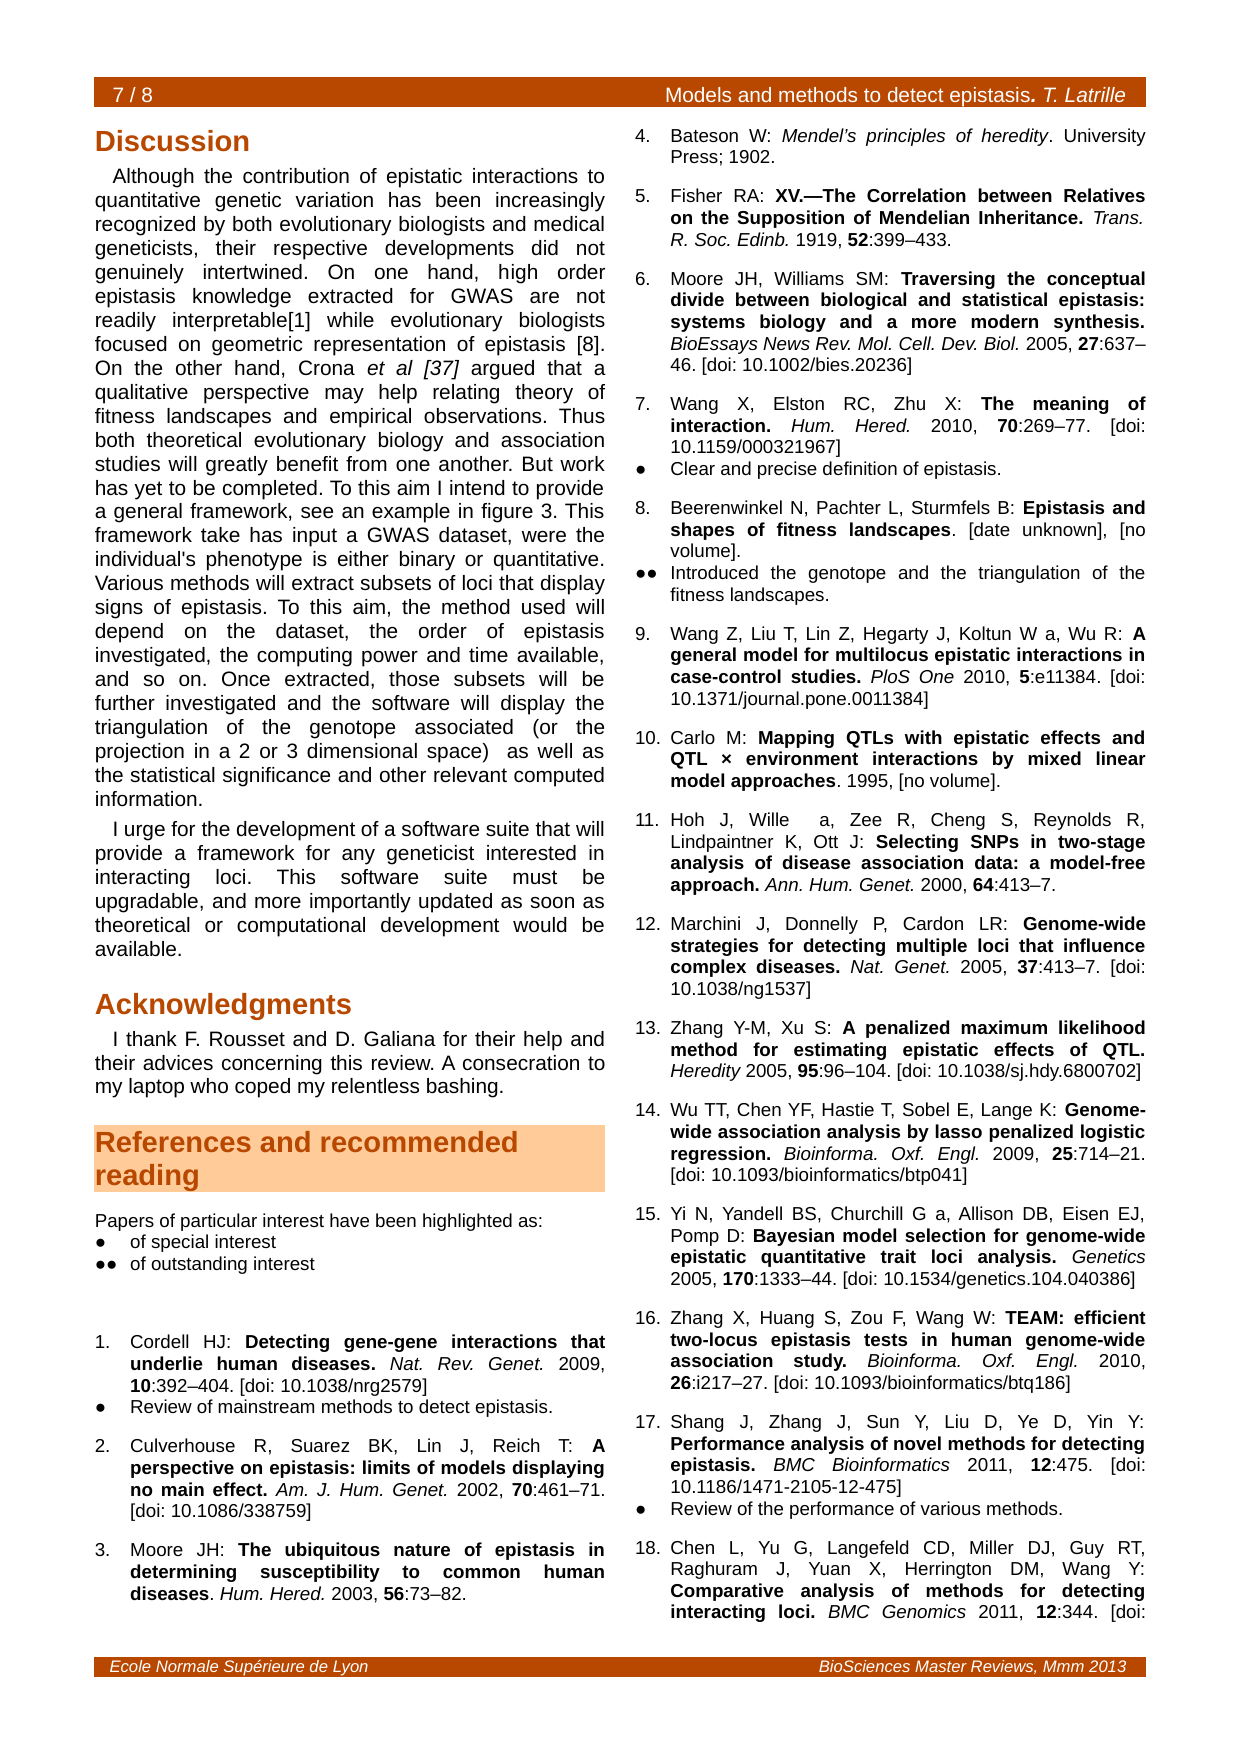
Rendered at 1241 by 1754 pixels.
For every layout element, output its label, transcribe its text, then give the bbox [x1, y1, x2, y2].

text Although the contribution of epistatic interactions to quantitative genetic variation has been increasingly recognized by both evolutionary biologists and medical geneticists, their respective developments did not genuinely intertwined. On one hand, high order epistasis knowledge extracted for GWAS are not readily interpretable[1] while evolutionary biologists focused on geometric representation of epistasis [8]. On the other hand, Crona et al [37] argued that a qualitative perspective may help relating theory of fitness landscapes and empirical observations. Thus both theoretical evolutionary biology and association studies will greatly benefit from one another. But work has yet to be completed. To this aim I intend to provide a general framework, see an example in figure 3. This framework take has input a GWAS dataset, were the individual's phenotype is either binary or quantitative. Various methods will extract subsets of loci that display signs of epistasis. To this aim, the method used will depend on the dataset, the order of epistasis investigated, the computing power and time available, and so on. Once extracted, those subsets will be further investigated and the software will display the triangulation of the genotope associated (or the projection in a 2 or 3 dimensional space) as well as the statistical significance and other relevant computed information. [94, 164, 605, 811]
text 17. Shang J, Zhang J, Sun Y, Liu D, Ye D, Yin Y: Performance analysis of novel methods for detecting epistasis. BMC Bioinformatics 2011, 12:475. [doi: 10.1186/1471-2105-12-475] [635, 1411, 1146, 1497]
list of outstanding interest [94, 1253, 605, 1274]
list Review of mainstream methods to detect epistasis. [94, 1396, 605, 1418]
text 6. Moore JH, Williams SM: Traversing the conceptual divide between biological and statistical epistasis: systems biology and a more modern synthesis. BioEssays News Rev. Mol. Cell. Dev. Biol. 2005, 27:637–46. [doi: 10.1002/bies.20236] [635, 268, 1146, 375]
list Introduced the genotope and the triangulation of the fitness landscapes. [635, 562, 1146, 605]
text 2. Culverhouse R, Suarez BK, Lin J, Reich T: A perspective on epistasis: limits of models displaying no main effect. Am. J. Hum. Genet. 2002, 70:461–71. [doi: 10.1086/338759] [94, 1435, 605, 1522]
text 16. Zhang X, Huang S, Zou F, Wang W: TEAM: efficient two-locus epistasis tests in human genome-wide association study. Bioinforma. Oxf. Engl. 2010, 26:i217–27. [doi: 10.1093/bioinformatics/btq186] [635, 1307, 1146, 1393]
text 5. Fisher RA: XV.—The Correlation between Relatives on the Supposition of Mendelian Inheritance. Trans. R. Soc. Edinb. 1919, 52:399–433. [635, 185, 1146, 250]
text 8. Beerenwinkel N, Pachter L, Sturmfels B: Epistasis and shapes of fitness landscapes. [date unknown], [no volume]. [635, 497, 1146, 562]
text 15. Yi N, Yandell BS, Churchill G a, Allison DB, Eisen EJ, Pomp D: Bayesian model selection for genome-wide epistatic quantitative trait loci analysis. Genetics 2005, 170:1333–44. [doi: 10.1534/genetics.104.040386] [635, 1203, 1146, 1289]
text 9. Wang Z, Liu T, Lin Z, Hegarty J, Koltun W a, Wu R: A general model for multilocus epistatic interactions in case-control studies. PloS One 2010, 5:e11384. [doi: 10.1371/journal.pone.0011384] [635, 623, 1146, 709]
text 13. Zhang Y-M, Xu S: A penalized maximum likelihood method for estimating epistatic effects of QTL. Heredity 2005, 95:96–104. [doi: 10.1038/sj.hdy.6800702] [635, 1017, 1146, 1082]
list of special interest [94, 1231, 605, 1253]
list Clear and precise definition of epistasis. [635, 458, 1146, 479]
text 12. Marchini J, Donnelly P, Cardon LR: Genome-wide strategies for detecting multiple loci that influence complex diseases. Nat. Genet. 2005, 37:413–7. [doi: 10.1038/ng1537] [635, 913, 1146, 999]
text I thank F. Rousset and D. Galiana for their help and their advices concerning this review. A consecration to my laptop who coped my relentless bashing. [94, 1026, 605, 1098]
subtitle References and recommended reading [94, 1125, 605, 1192]
text I urge for the development of a software suite that will provide a framework for any geneticist interested in interacting loci. This software suite must be upgradable, and more importantly updated as soon as theoretical or computational development would be available. [94, 817, 605, 960]
text 7. Wang X, Elston RC, Zhu X: The meaning of interaction. Hum. Hered. 2010, 70:269–77. [doi: 10.1159/000321967] [635, 393, 1146, 458]
subtitle Acknowledgments [94, 987, 605, 1021]
text 4. Bateson W: Mendel’s principles of heredity. University Press; 1902. [635, 124, 1146, 167]
text 1. Cordell HJ: Detecting gene-gene interactions that underlie human diseases. Nat. Rev. Genet. 2009, 10:392–404. [doi: 10.1038/nrg2579] [94, 1331, 605, 1396]
text Papers of particular interest have been highlighted as: [94, 1210, 605, 1231]
text 3. Moore JH: The ubiquitous nature of epistasis in determining susceptibility to common human diseases. Hum. Hered. 2003, 56:73–82. [94, 1539, 605, 1604]
subtitle Discussion [94, 124, 605, 158]
text 14. Wu TT, Chen YF, Hastie T, Sobel E, Lange K: Genome-wide association analysis by lasso penalized logistic regression. Bioinforma. Oxf. Engl. 2009, 25:714–21. [doi: 10.1093/bioinformatics/btp041] [635, 1099, 1146, 1186]
text 10. Carlo M: Mapping QTLs with epistatic effects and QTL × environment interactions by mixed linear model approaches. 1995, [no volume]. [635, 727, 1146, 791]
text 18. Chen L, Yu G, Langefeld CD, Miller DJ, Guy RT, Raghuram J, Yuan X, Herrington DM, Wang Y: Comparative analysis of methods for detecting interacting loci. BMC Genomics 2011, 12:344. [doi: [635, 1537, 1146, 1623]
list Review of the performance of various methods. [635, 1497, 1146, 1519]
text 11. Hoh J, Wille a, Zee R, Cheng S, Reynolds R, Lindpaintner K, Ott J: Selecting SNPs in two-stage analysis of disease association data: a model-free approach. Ann. Hum. Genet. 2000, 64:413–7. [635, 809, 1146, 895]
